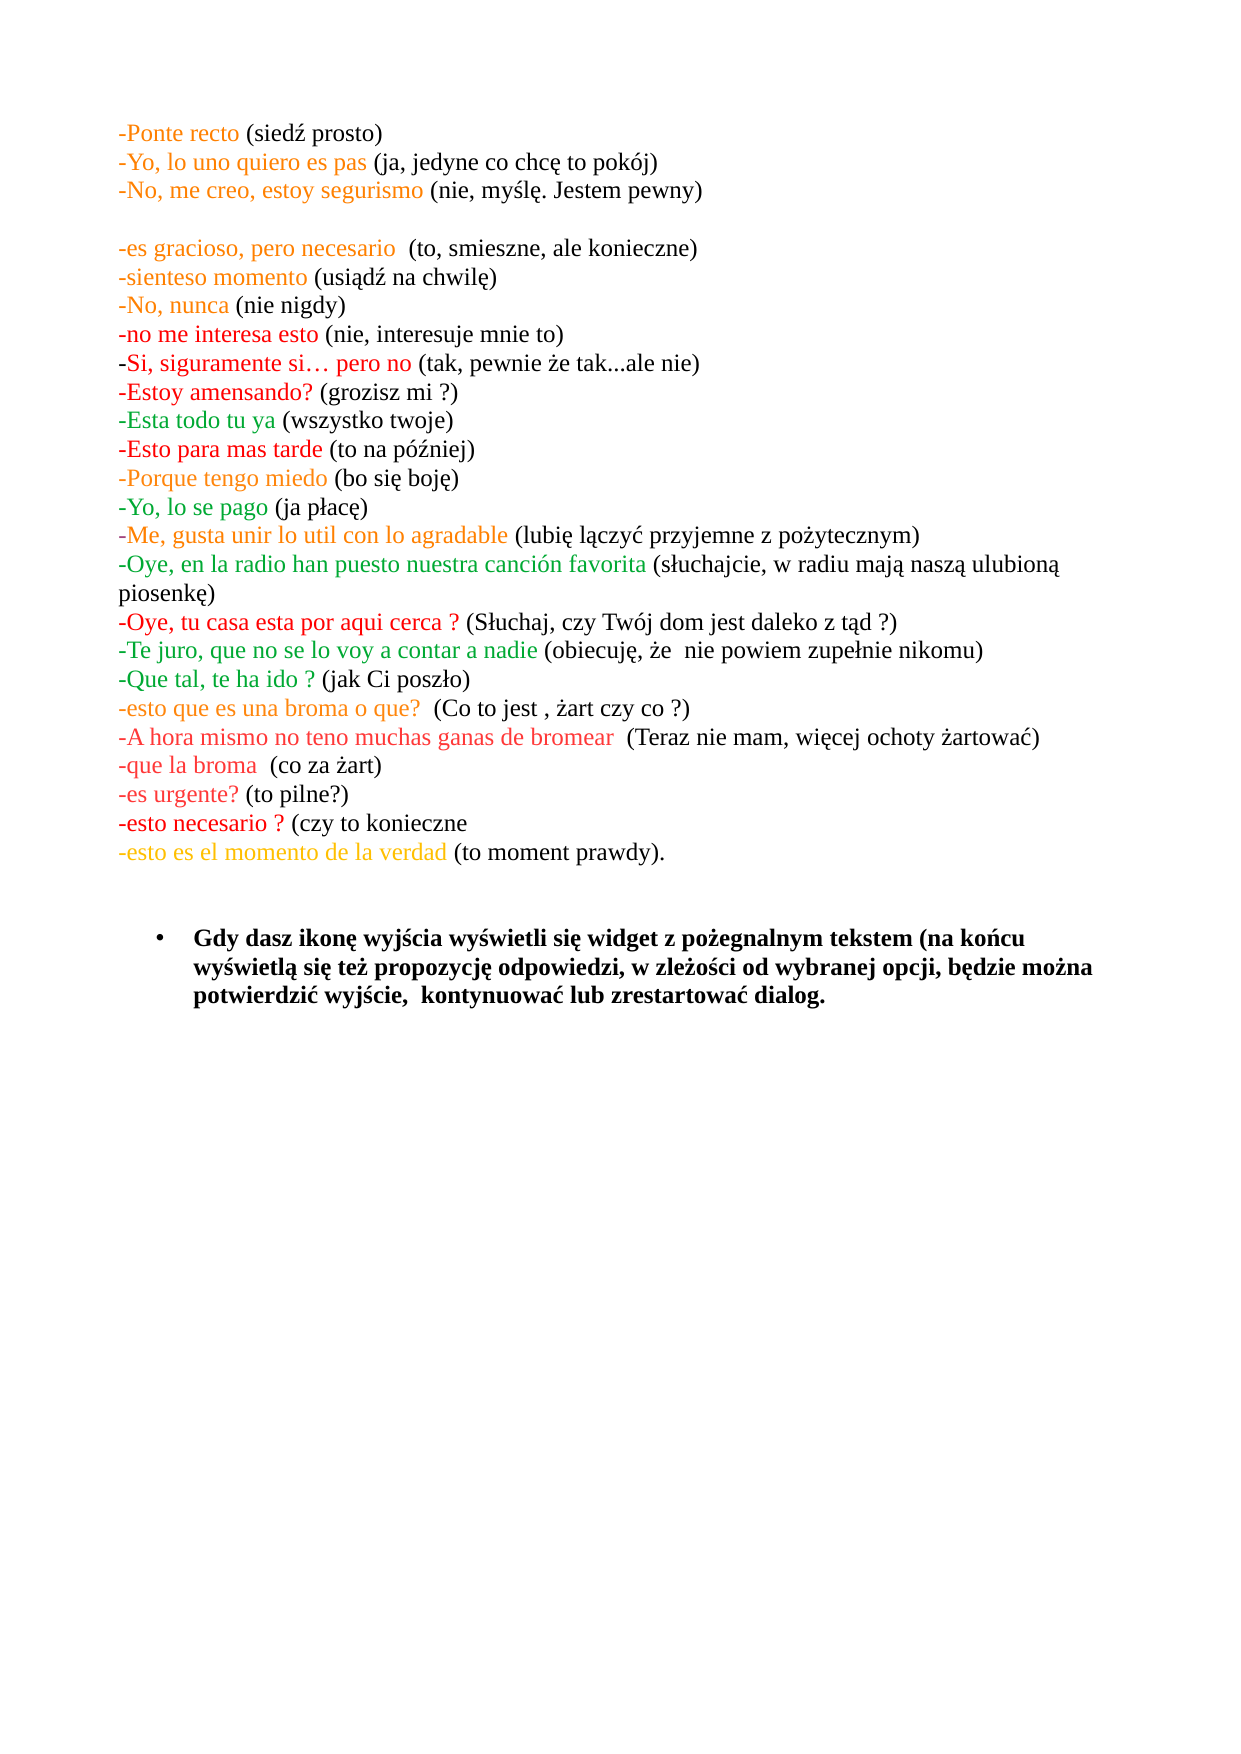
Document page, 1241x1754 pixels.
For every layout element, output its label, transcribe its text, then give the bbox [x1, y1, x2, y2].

text -Estoy amensando? (grozisz mi ?) [118, 377, 1122, 406]
text -esto necesario ? (czy to konieczne [118, 808, 1122, 837]
text -Que tal, te ha ido ? (jak Ci poszło) [118, 664, 1122, 693]
text -Esta todo tu ya (wszystko twoje) [118, 406, 1122, 434]
text -No, nunca (nie nigdy) [118, 291, 1122, 319]
text -Me, gusta unir lo util con lo agradable (lubię lączyć przyjemne z pożytecznym) [118, 521, 1122, 549]
text -que la broma (co za żart) [118, 751, 1122, 779]
text -A hora mismo no teno muchas ganas de bromear (Teraz nie mam, więcej ochoty żartować) [118, 722, 1122, 751]
text -no me interesa esto (nie, interesuje mnie to) [118, 319, 1122, 348]
text -Si, siguramente si… pero no (tak, pewnie że tak...ale nie) [118, 348, 1122, 377]
text -Yo, lo se pago (ja płacę) [118, 492, 1122, 521]
list Gdy dasz ikonę wyjścia wyświetli się widget z pożegnalnym tekstem (na końcu wyświetlą się też propozycję odpowiedzi, w zleżości od wybranej opcji, będzie można potwierdzić wyjście, kontynuować lub zrestartować dialog. [156, 923, 1122, 1009]
text -Oye, tu casa esta por aqui cerca ? (Słuchaj, czy Twój dom jest daleko z tąd ?) [118, 607, 1122, 636]
text -sienteso momento (usiądź na chwilę) [118, 262, 1122, 291]
text -Ponte recto (siedź prosto) [118, 118, 1122, 147]
text -Oye, en la radio han puesto nuestra canción favorita (słuchajcie, w radiu mają naszą ulubioną piosenkę) [118, 549, 1122, 607]
text -es urgente? (to pilne?) [118, 779, 1122, 808]
text -esto que es una broma o que? (Co to jest , żart czy co ?) [118, 693, 1122, 722]
text -Yo, lo uno quiero es pas (ja, jedyne co chcę to pokój) [118, 147, 1122, 176]
text -Porque tengo miedo (bo się boję) [118, 463, 1122, 492]
text -Te juro, que no se lo voy a contar a nadie (obiecuję, że nie powiem zupełnie nikomu) [118, 636, 1122, 664]
text -es gracioso, pero necesario (to, smieszne, ale konieczne) [118, 233, 1122, 262]
text -esto es el momento de la verdad (to moment prawdy). [118, 837, 1122, 866]
text -Esto para mas tarde (to na później) [118, 434, 1122, 463]
text -No, me creo, estoy segurismo (nie, myślę. Jestem pewny) [118, 176, 1122, 204]
